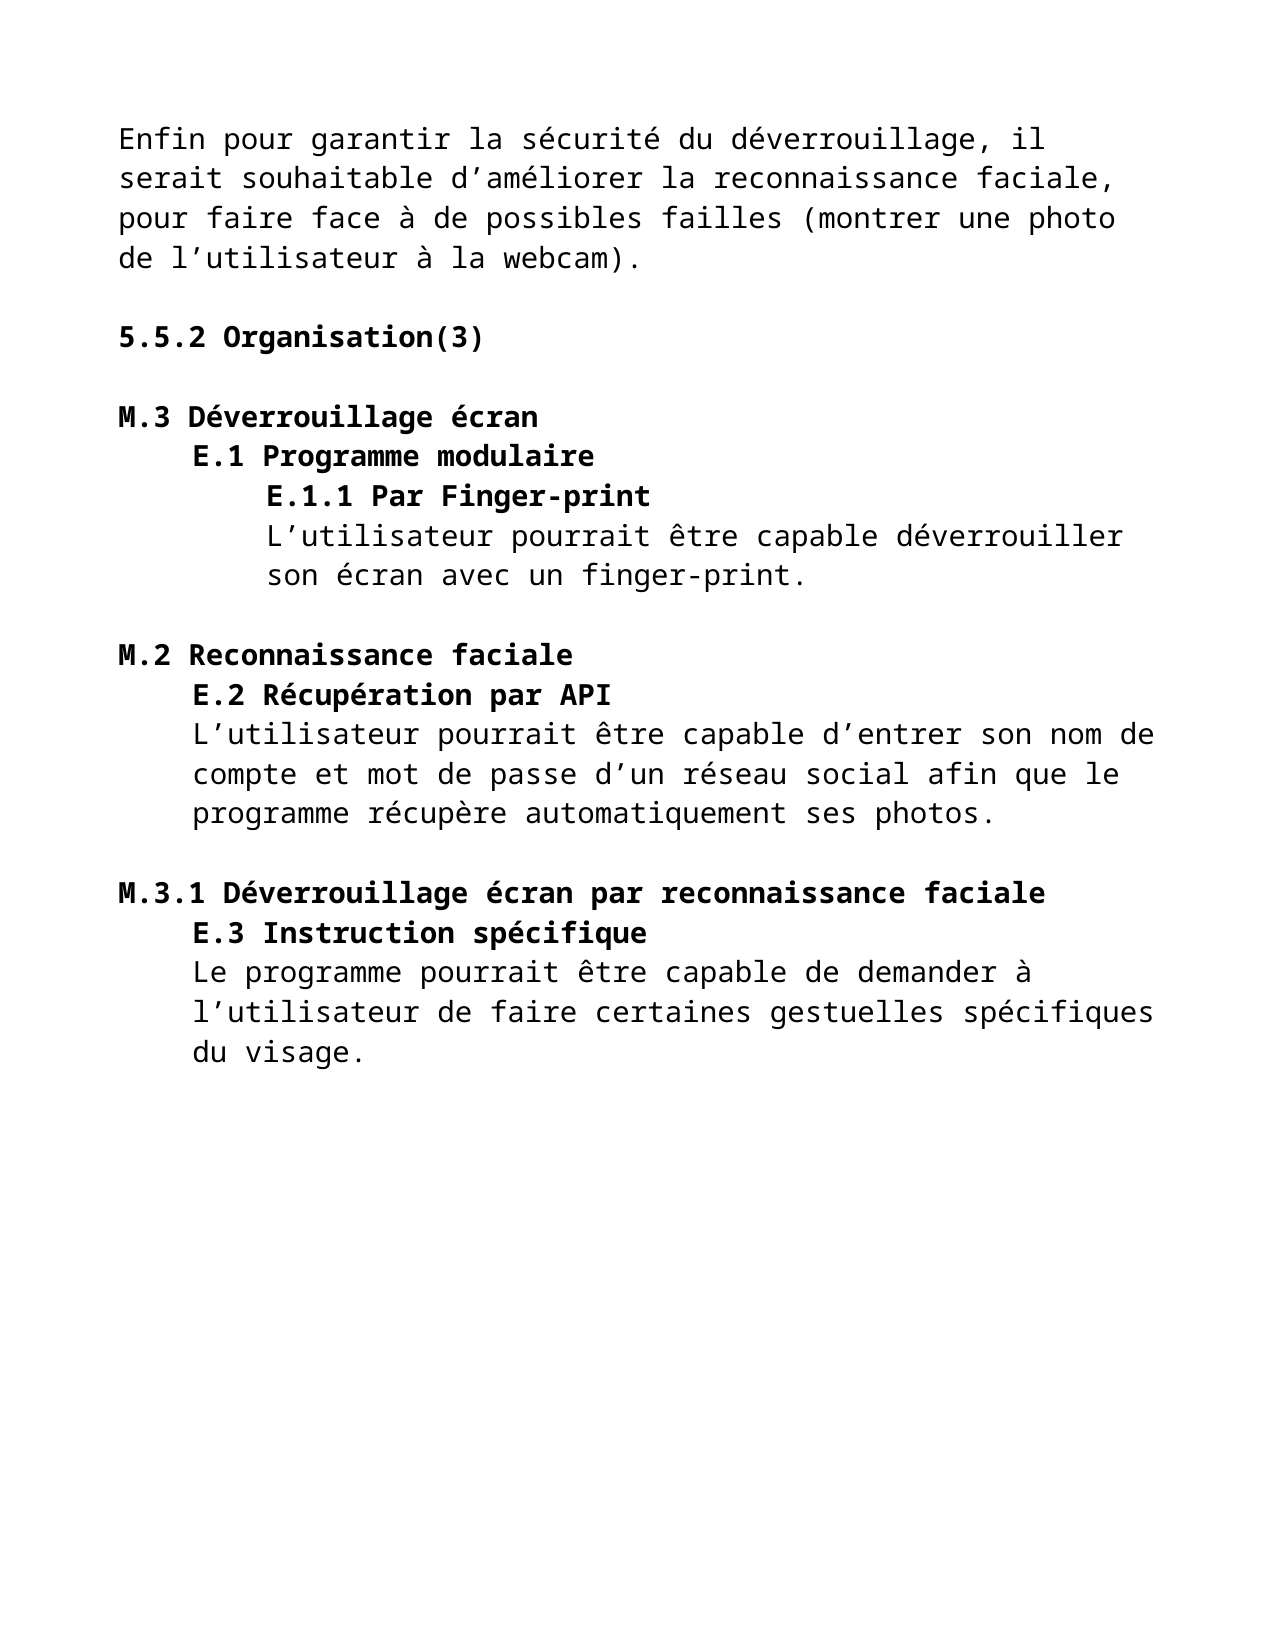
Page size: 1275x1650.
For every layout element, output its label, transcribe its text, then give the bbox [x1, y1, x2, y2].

text 5.5.2 Organisation(3) [118, 317, 1157, 356]
text L’utilisateur pourrait être capable déverrouiller son écran avec un finger-print. [118, 515, 1157, 594]
text E.1 Programme modulaire E.1.1 Par Finger-print [118, 436, 1157, 515]
text M.3.1 Déverrouillage écran par reconnaissance faciale [118, 872, 1157, 912]
text L’utilisateur pourrait être capable d’entrer son nom de compte et mot de passe d’un réseau social afin que le programme récupère automatiquement ses photos. [118, 713, 1157, 872]
text M.2 Reconnaissance faciale [118, 634, 1157, 674]
text E.3 Instruction spécifique [118, 912, 1157, 952]
text Le programme pourrait être capable de demander à l’utilisateur de faire certaines gestuelles spécifiques du visage. [118, 952, 1157, 1071]
text Enfin pour garantir la sécurité du déverrouillage, il serait souhaitable d’améliorer la reconnaissance faciale, pour faire face à de possibles failles (montrer une photo de l’utilisateur à la webcam). [118, 118, 1157, 277]
text E.2 Récupération par API [118, 674, 1157, 713]
text M.3 Déverrouillage écran [118, 396, 1157, 436]
